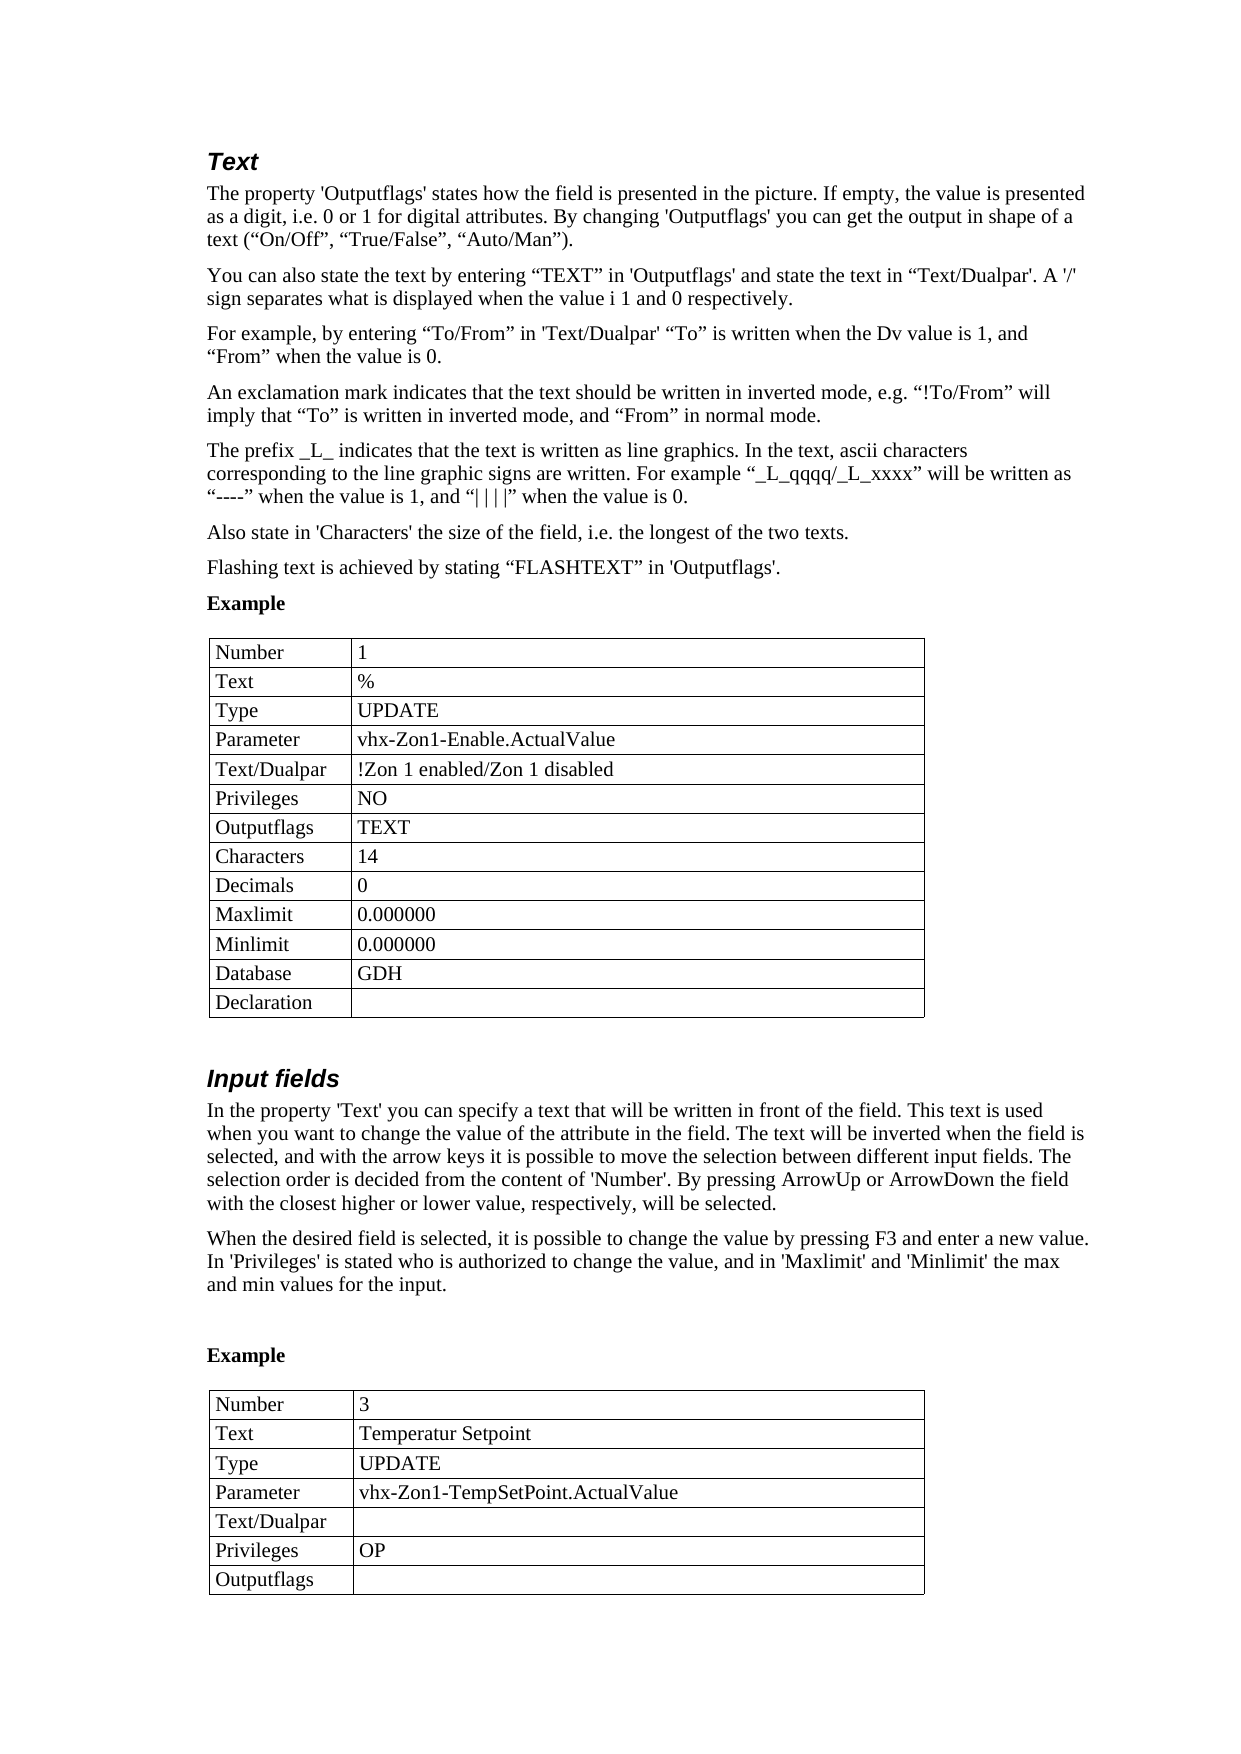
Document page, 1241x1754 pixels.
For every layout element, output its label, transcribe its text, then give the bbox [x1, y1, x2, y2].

text You can also state the text by entering “TEXT” in 'Outputflags' and state the text in “Text/Dualpar'. A '/' sign separates what is displayed when the value i 1 and 0 respectively. [207, 263, 1092, 309]
table_cell OP [354, 1537, 924, 1565]
table_header 3 [354, 1391, 924, 1419]
table_cell Parameter [210, 726, 351, 754]
table_cell Temperatur Setpoint [354, 1420, 924, 1448]
table_cell NO [352, 785, 924, 813]
table_cell UPDATE [352, 697, 924, 725]
text The property 'Outputflags' states how the field is presented in the picture. If empty, the value is presented as a digit, i.e. 0 or 1 for digital attributes. By changing 'Outputflags' you can get the output in shape of a text (“On/Off”, “True/False”, “Auto/Man”). [207, 182, 1092, 251]
table_cell 0 [352, 872, 924, 900]
table_cell Declaration [210, 989, 351, 1017]
text An exclamation mark indicates that the text should be written in inverted mode, e.g. “!To/From” will imply that “To” is written in inverted mode, and “From” in normal mode. [207, 381, 1092, 427]
table_header Number [210, 639, 351, 667]
table_cell Type [210, 1449, 353, 1478]
subtitle Input fields [207, 1065, 1092, 1093]
table_cell Privileges [210, 785, 351, 813]
text The prefix _L_ indicates that the text is written as line graphics. In the text, ascii characters corresponding to the line graphic signs are written. For example “_L_qqqq/_L_xxxx” will be written as “----” when the value is 1, and “| | | |” when the value is 0. [207, 439, 1092, 508]
text When the desired field is selected, it is possible to change the value by pressing F3 and enter a new value. In 'Privileges' is stated who is authorized to change the value, and in 'Maxlimit' and 'Minlimit' the max and min values for the input. [207, 1227, 1092, 1296]
table_cell 0.000000 [352, 930, 924, 959]
table_cell % [352, 668, 924, 696]
table_cell Text [210, 668, 351, 696]
text Example [207, 1344, 1092, 1367]
table_cell Outputflags [210, 814, 351, 842]
table_cell vhx-Zon1-TempSetPoint.ActualValue [354, 1479, 924, 1507]
table_cell [354, 1566, 924, 1594]
table_cell Outputflags [210, 1566, 353, 1594]
text Also state in 'Characters' the size of the field, i.e. the longest of the two texts. [207, 521, 1092, 544]
subtitle Text [207, 148, 1092, 176]
text Flashing text is achieved by stating “FLASHTEXT” in 'Outputflags'. [207, 556, 1092, 579]
table_cell 14 [352, 843, 924, 871]
table_cell !Zon 1 enabled/Zon 1 disabled [352, 755, 924, 784]
table_header 1 [352, 639, 924, 667]
table_cell Type [210, 697, 351, 725]
text Example [207, 592, 1092, 615]
table_cell 0.000000 [352, 901, 924, 929]
table_cell Parameter [210, 1479, 353, 1507]
table_cell Text/Dualpar [210, 1508, 353, 1536]
table_cell GDH [352, 960, 924, 988]
table_cell Minlimit [210, 930, 351, 959]
text In the property 'Text' you can specify a text that will be written in front of the field. This text is used when you want to change the value of the attribute in the field. The text will be inverted when the field is selected, and with the arrow keys it is possible to move the selection between different input fields. The selection order is decided from the content of 'Number'. By pressing ArrowUp or ArrowDown the field with the closest higher or lower value, respectively, will be selected. [207, 1099, 1092, 1214]
table_cell Characters [210, 843, 351, 871]
table_cell Database [210, 960, 351, 988]
table_cell Text/Dualpar [210, 755, 351, 784]
table_cell [354, 1508, 924, 1536]
table_cell Privileges [210, 1537, 353, 1565]
table_cell Decimals [210, 872, 351, 900]
table_cell Text [210, 1420, 353, 1448]
table_cell TEXT [352, 814, 924, 842]
table_cell UPDATE [354, 1449, 924, 1478]
table_cell [352, 989, 924, 1017]
table_cell vhx-Zon1-Enable.ActualValue [352, 726, 924, 754]
table_header Number [210, 1391, 353, 1419]
text For example, by entering “To/From” in 'Text/Dualpar' “To” is written when the Dv value is 1, and “From” when the value is 0. [207, 322, 1092, 368]
table_cell Maxlimit [210, 901, 351, 929]
